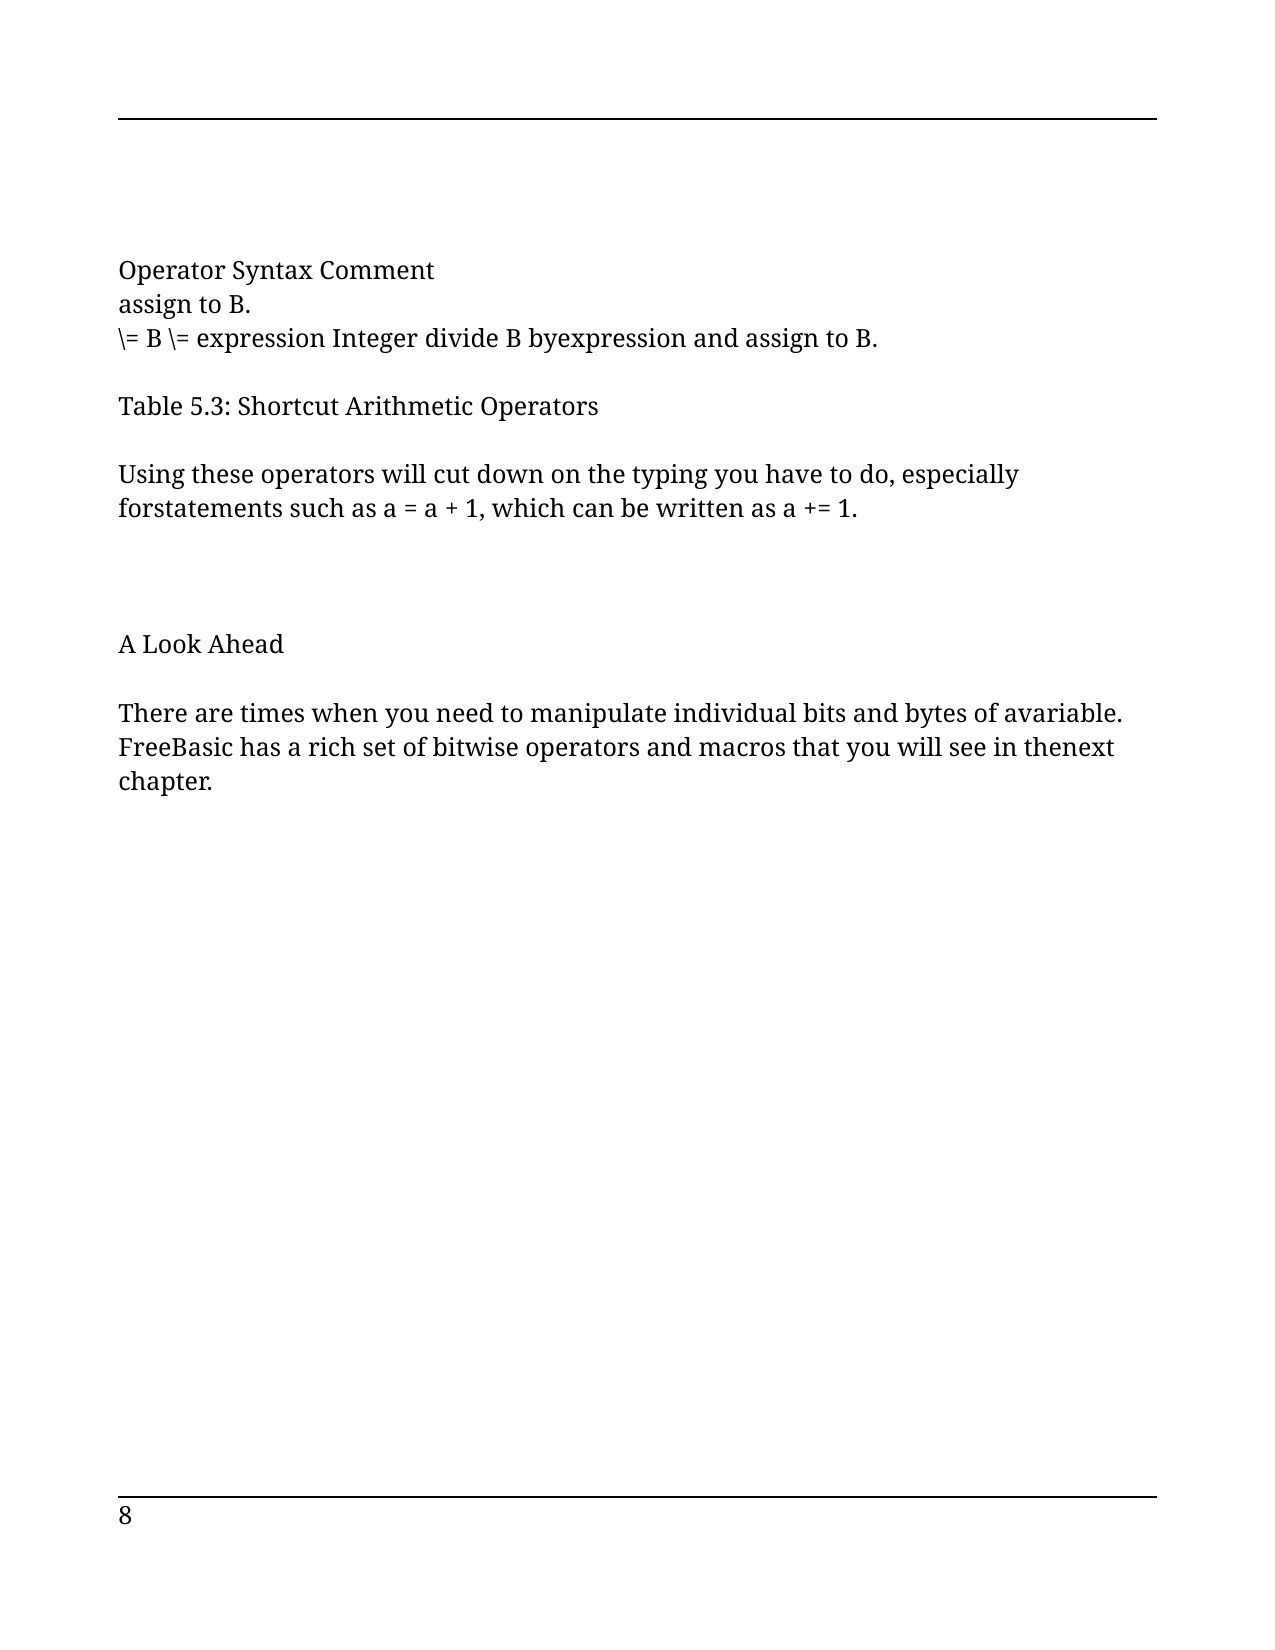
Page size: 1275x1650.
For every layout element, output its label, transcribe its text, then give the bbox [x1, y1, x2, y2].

text There are times when you need to manipulate individual bits and bytes of avariable. FreeBasic has a rich set of bitwise operators and macros that you will see in thenext chapter. [118, 695, 1157, 797]
text Table 5.3: Shortcut Arithmetic Operators [118, 389, 1157, 423]
text A Look Ahead [118, 627, 1157, 661]
text Using these operators will cut down on the typing you have to do, especially forstatements such as a = a + 1, which can be written as a += 1. [118, 457, 1157, 525]
text Operator Syntax Comment [118, 252, 1157, 286]
text assign to B. [118, 286, 1157, 321]
text \= B \= expression Integer divide B byexpression and assign to B. [118, 321, 1157, 354]
